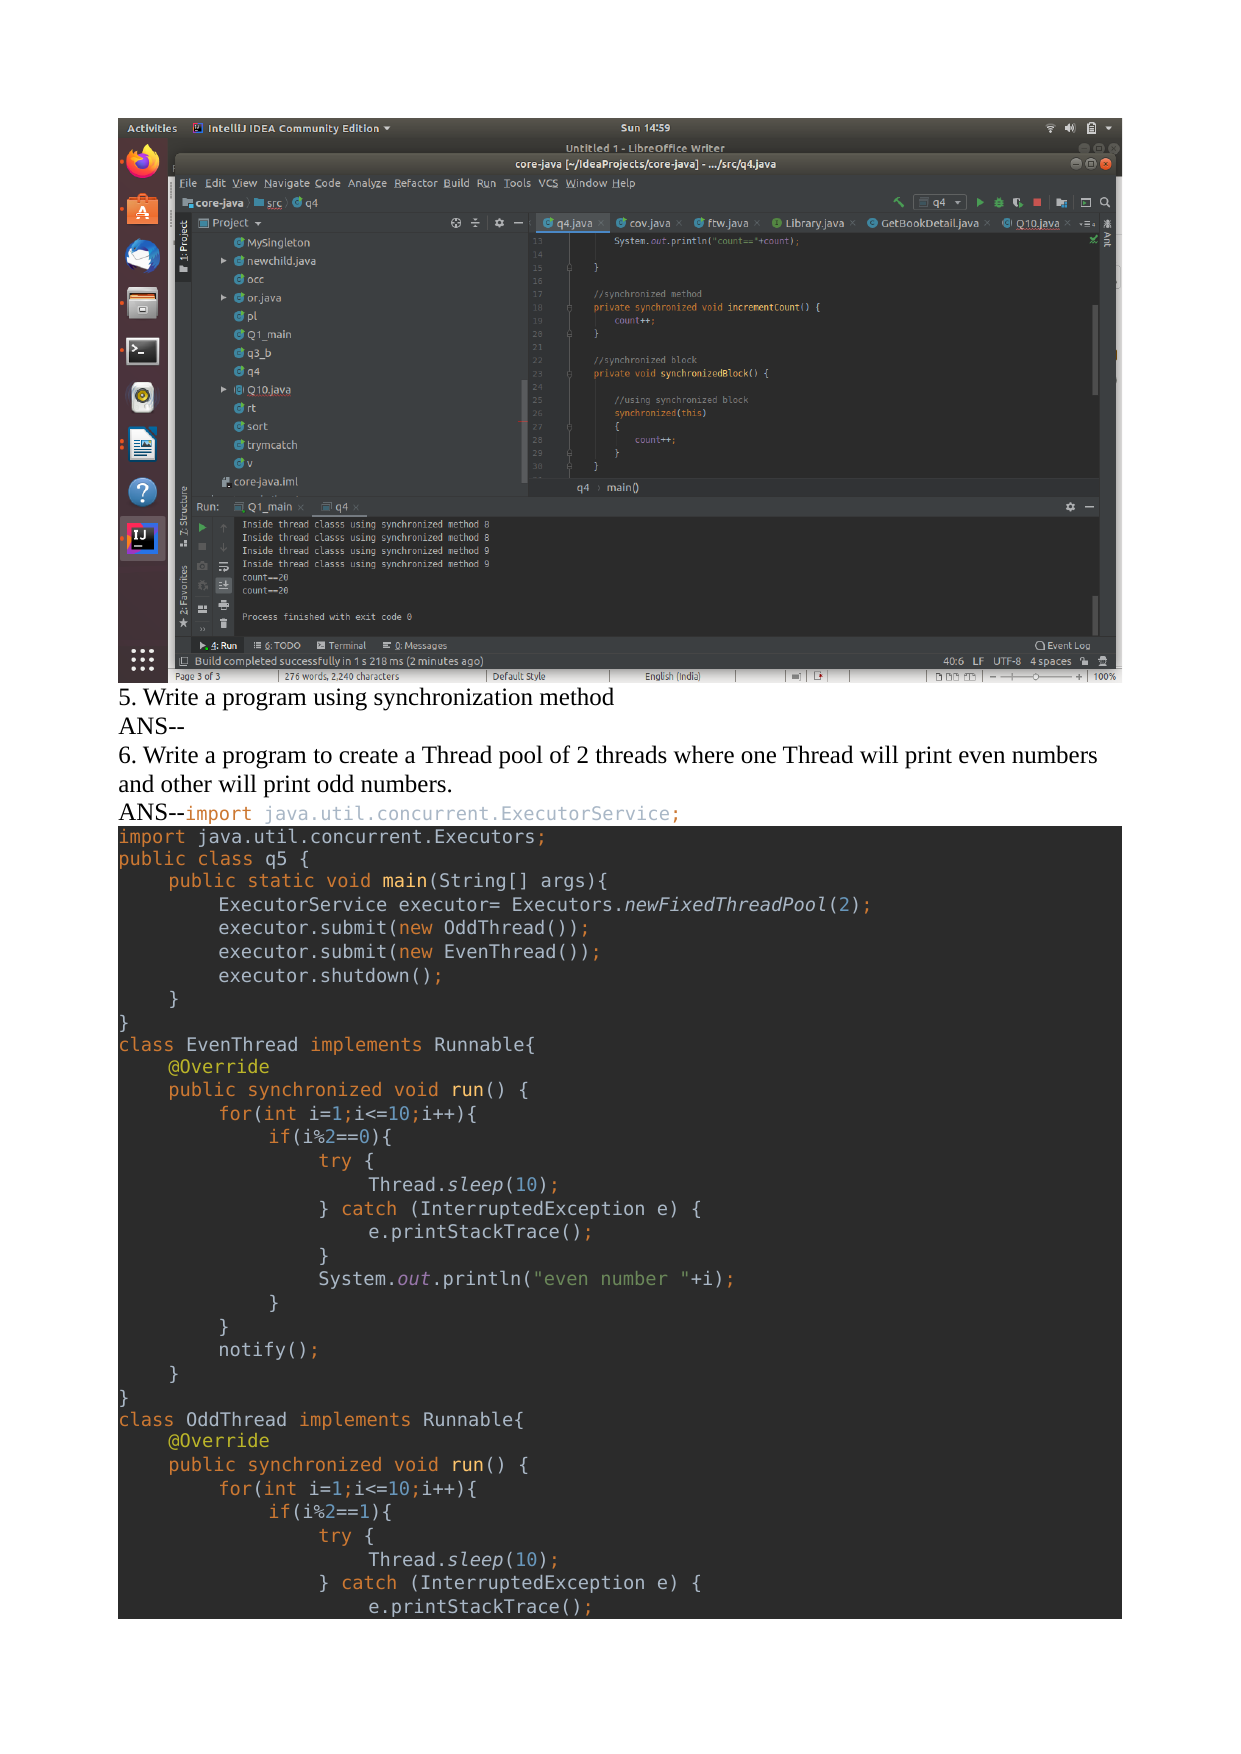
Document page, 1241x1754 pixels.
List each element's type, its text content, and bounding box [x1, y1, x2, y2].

text import java.util.concurrent.Executors; [118, 826, 1122, 848]
text } [118, 988, 1122, 1012]
text @Override [118, 1430, 1122, 1454]
text if(i%2==1){ [118, 1501, 1122, 1525]
text 6. Write a program to create a Thread pool of 2 threads where one Thread will print even numbers and other will print odd numbers. [118, 740, 1122, 797]
text } [118, 1245, 1122, 1268]
text @Override [118, 1056, 1122, 1079]
text ANS-- [118, 711, 1122, 740]
text 5. Write a program using synchronization method [118, 683, 1122, 711]
text } [118, 1363, 1122, 1387]
text } [118, 1316, 1122, 1339]
text ExecutorService executor= Executors.newFixedThreadPool(2); [118, 894, 1122, 917]
text executor.submit(new OddThread()); [118, 917, 1122, 941]
text e.printStackTrace(); [118, 1596, 1122, 1619]
text for(int i=1;i<=10;i++){ [118, 1478, 1122, 1501]
text public synchronized void run() { [118, 1079, 1122, 1103]
picture [118, 118, 1123, 683]
text try { [118, 1525, 1122, 1549]
text public class q5 { [118, 848, 1122, 870]
text ANS--import java.util.concurrent.ExecutorService; [118, 797, 1122, 826]
text executor.shutdown(); [118, 964, 1122, 988]
text Thread.sleep(10); [118, 1549, 1122, 1572]
text notify(); [118, 1339, 1122, 1363]
text class OddThread implements Runnable{ [118, 1408, 1122, 1430]
text if(i%2==0){ [118, 1127, 1122, 1150]
text public static void main(String[] args){ [118, 870, 1122, 894]
text } [118, 1012, 1122, 1034]
text try { [118, 1150, 1122, 1174]
text } catch (InterruptedException e) { [118, 1572, 1122, 1596]
text class EvenThread implements Runnable{ [118, 1034, 1122, 1056]
text } [118, 1387, 1122, 1408]
text System.out.println("even number "+i); [118, 1268, 1122, 1292]
text Thread.sleep(10); [118, 1174, 1122, 1197]
text public synchronized void run() { [118, 1454, 1122, 1478]
text e.printStackTrace(); [118, 1221, 1122, 1245]
text } [118, 1292, 1122, 1316]
text for(int i=1;i<=10;i++){ [118, 1103, 1122, 1127]
text executor.submit(new EvenThread()); [118, 941, 1122, 964]
text } catch (InterruptedException e) { [118, 1197, 1122, 1221]
